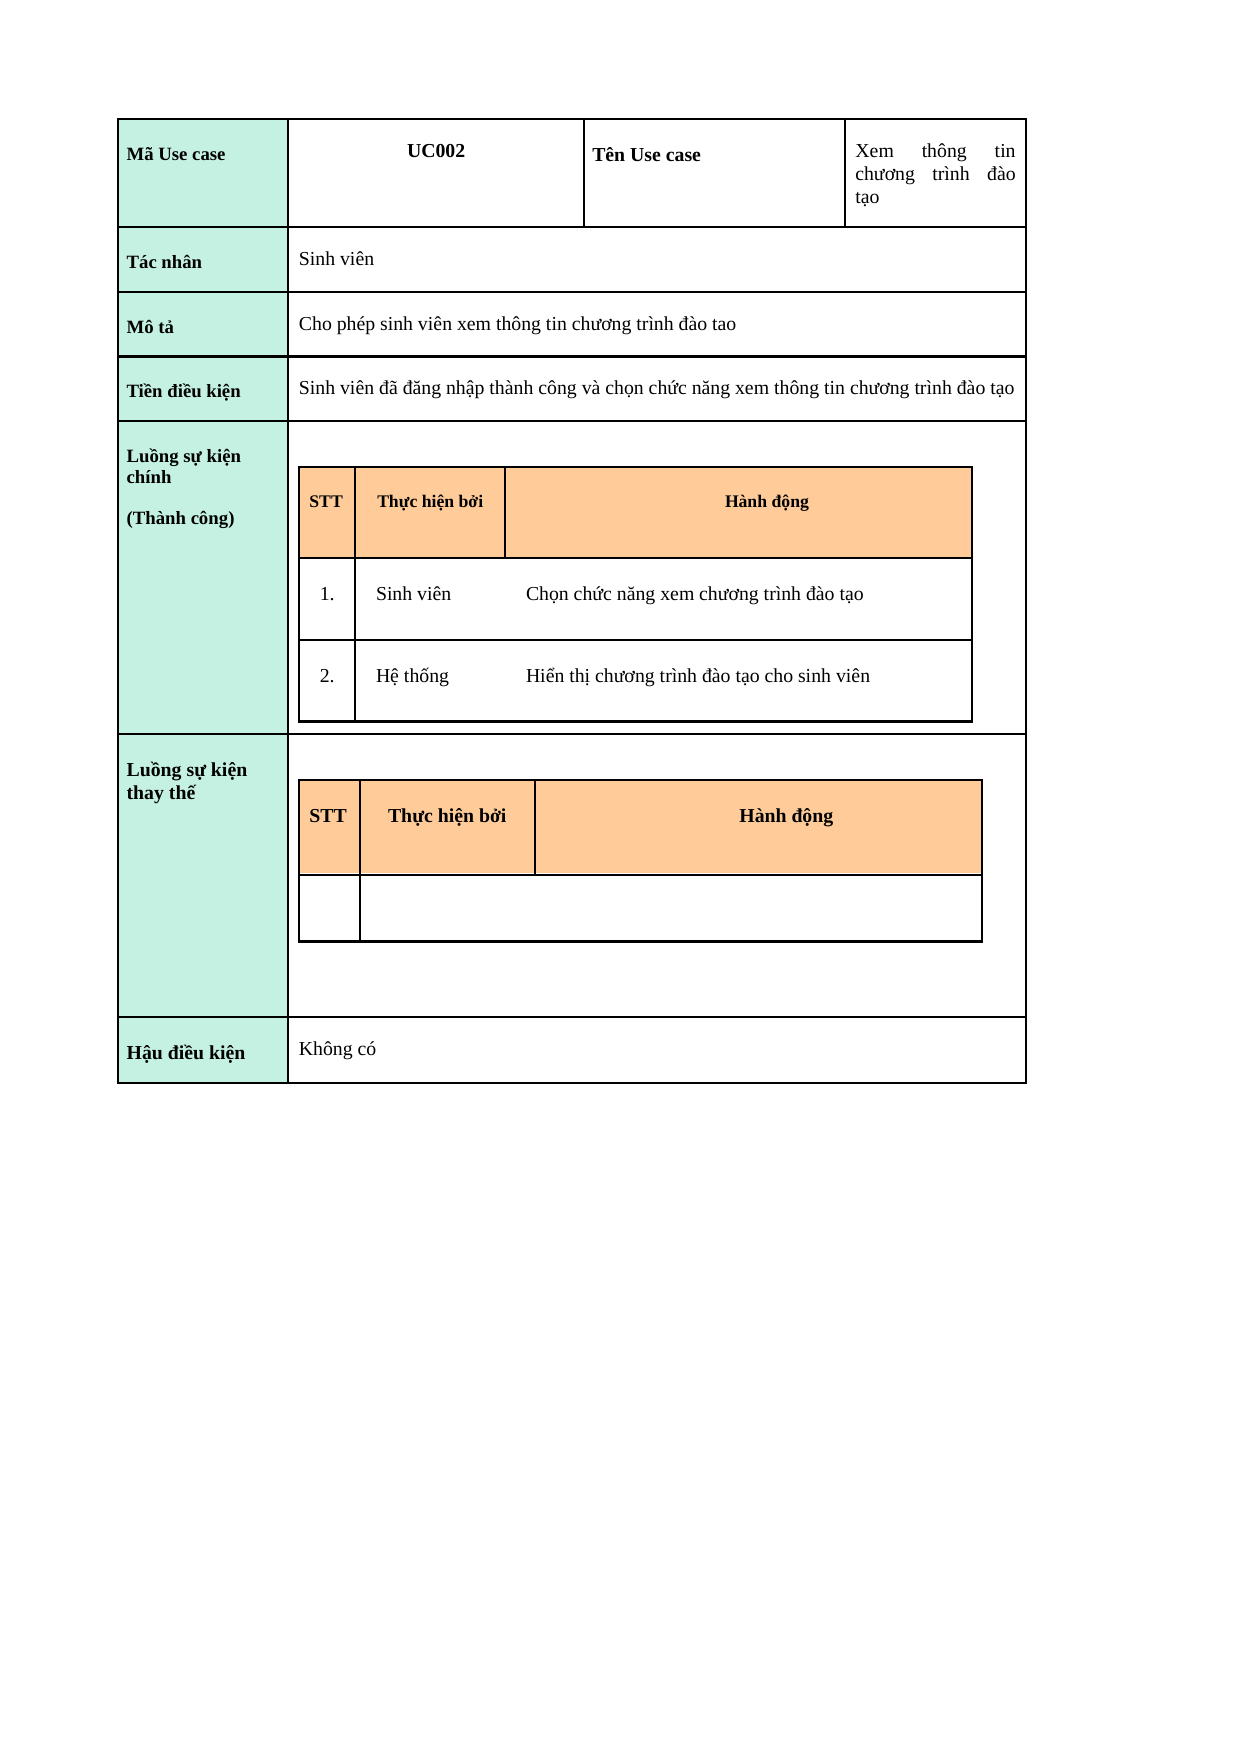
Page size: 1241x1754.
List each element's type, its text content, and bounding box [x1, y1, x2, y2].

table_cell Không có [289, 1018, 1025, 1082]
table_cell [361, 876, 534, 940]
table_cell Hiển thị chương trình đào tạo cho sinh viên [505, 641, 971, 720]
table_header UC002 [289, 120, 583, 226]
table_cell Chọn chức năng xem chương trình đào tạo [505, 559, 971, 638]
table_header Thực hiện bởi [361, 781, 534, 873]
table_header Tên Use case [585, 120, 844, 226]
table_cell [289, 735, 1025, 1016]
table_cell Tác nhân [119, 228, 287, 291]
table_header Hành động [506, 468, 971, 557]
table_cell Cho phép sinh viên xem thông tin chương trình đào tao [289, 293, 1025, 355]
table_cell 2. [300, 641, 354, 720]
table_cell Luồng sự kiện thay thế [119, 735, 287, 1016]
table_cell Hậu điều kiện [119, 1018, 287, 1082]
table_cell [535, 876, 981, 940]
table_cell [300, 876, 359, 940]
table_header STT [300, 468, 354, 557]
table_cell Mô tả [119, 293, 287, 355]
table_header Thực hiện bởi [356, 468, 504, 557]
table_cell Sinh viên [356, 559, 505, 638]
table_cell Tiền điều kiện [119, 358, 287, 420]
table_header Hành động [536, 781, 981, 873]
table_cell 1. [300, 559, 354, 638]
table_cell [289, 422, 1025, 733]
table_cell Luồng sự kiện chính (Thành công) [119, 422, 287, 733]
table_header Xem thông tin chương trình đào tạo [846, 120, 1025, 226]
table_cell Hệ thống [356, 641, 505, 720]
table_cell Sinh viên đã đăng nhập thành công và chọn chức năng xem thông tin chương trình đào tạo [289, 358, 1025, 420]
table_cell Sinh viên [289, 228, 1025, 291]
table_header Mã Use case [119, 120, 287, 226]
table_header STT [300, 781, 359, 873]
